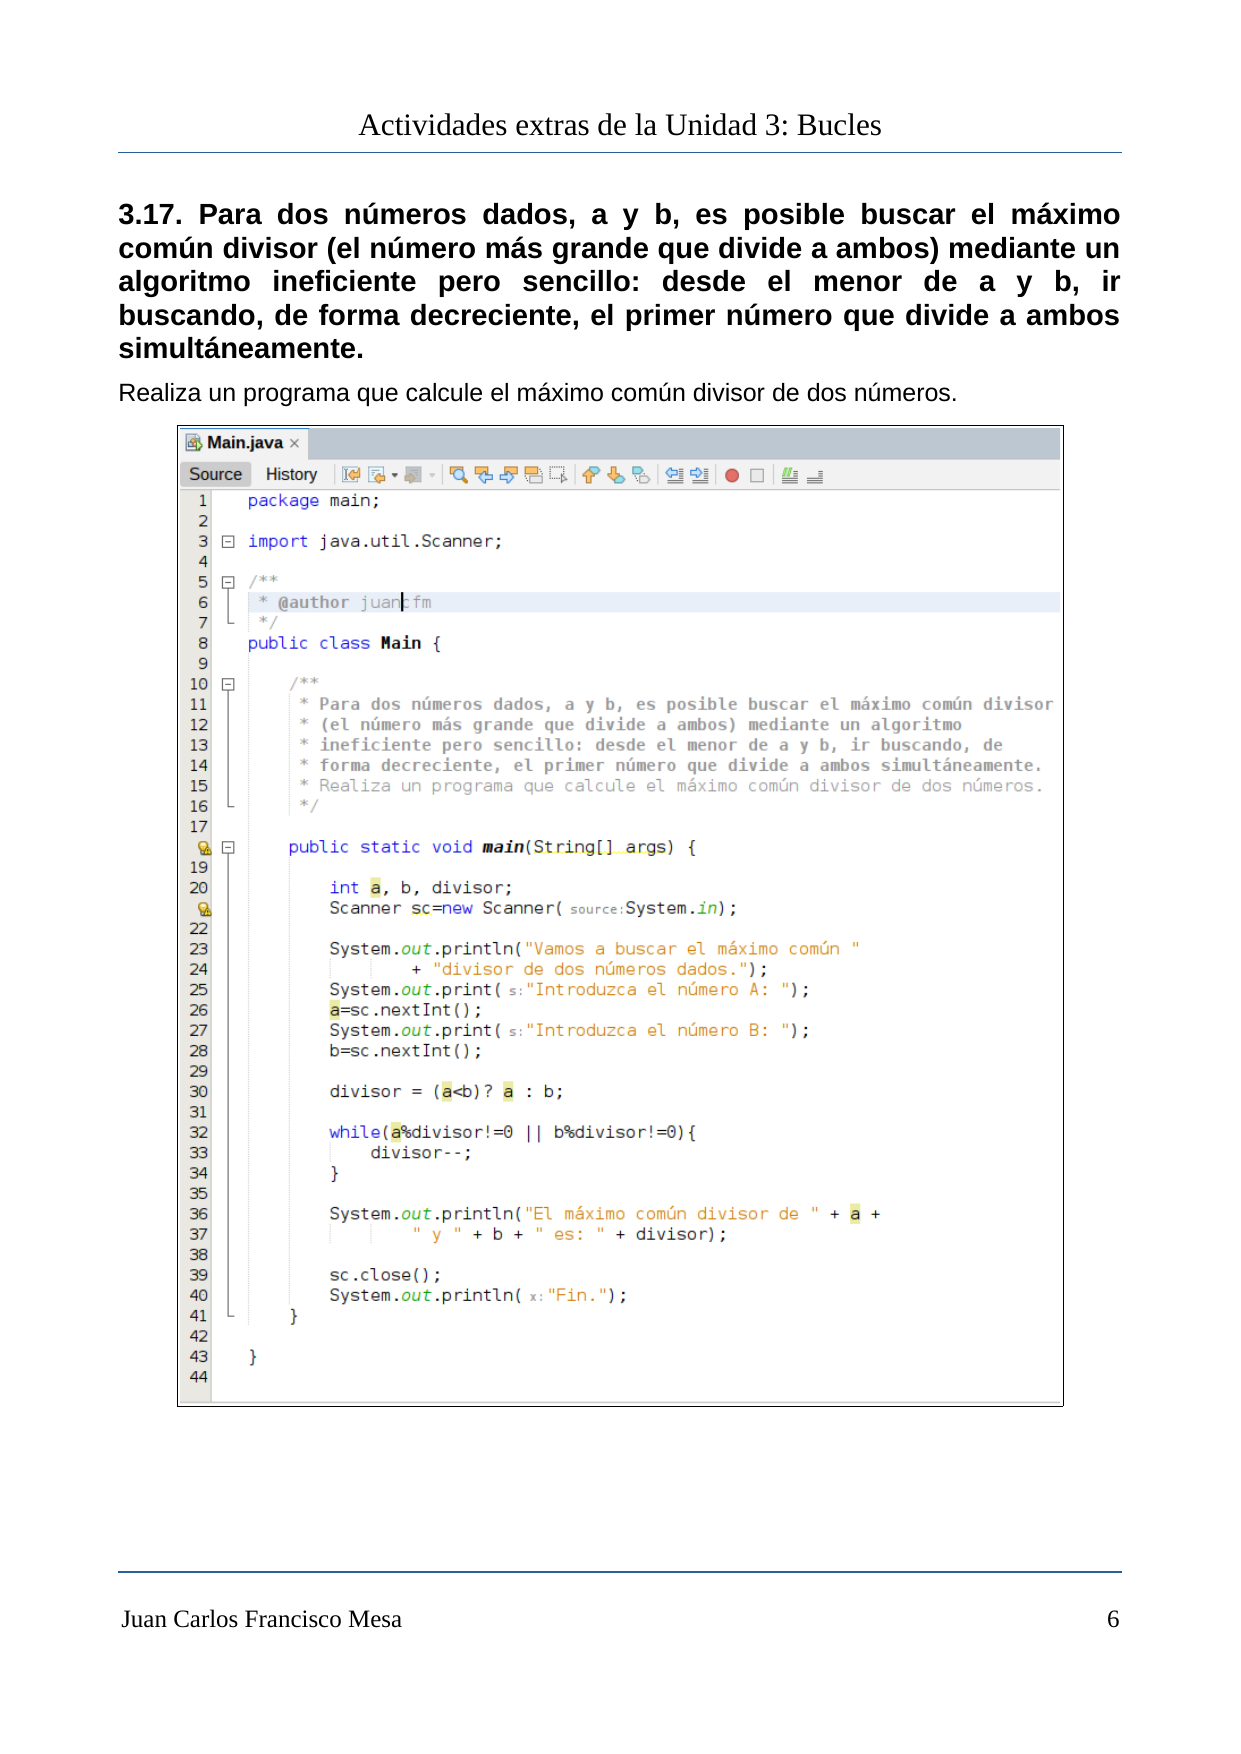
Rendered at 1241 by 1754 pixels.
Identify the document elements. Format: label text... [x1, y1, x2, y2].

picture [180, 428, 1060, 1404]
subtitle 3.17. Para dos números dados, a y b, es posible buscar el máximo común divisor (el número más grande que divide a ambos) mediante un algoritmo ineficiente pero sencillo: desde el menor de a y b, ir buscando, de forma decreciente, el primer número que divide a ambos simultáneamente. [118, 197, 1122, 365]
text Realiza un programa que calcule el máximo común divisor de dos números. [118, 378, 1122, 406]
